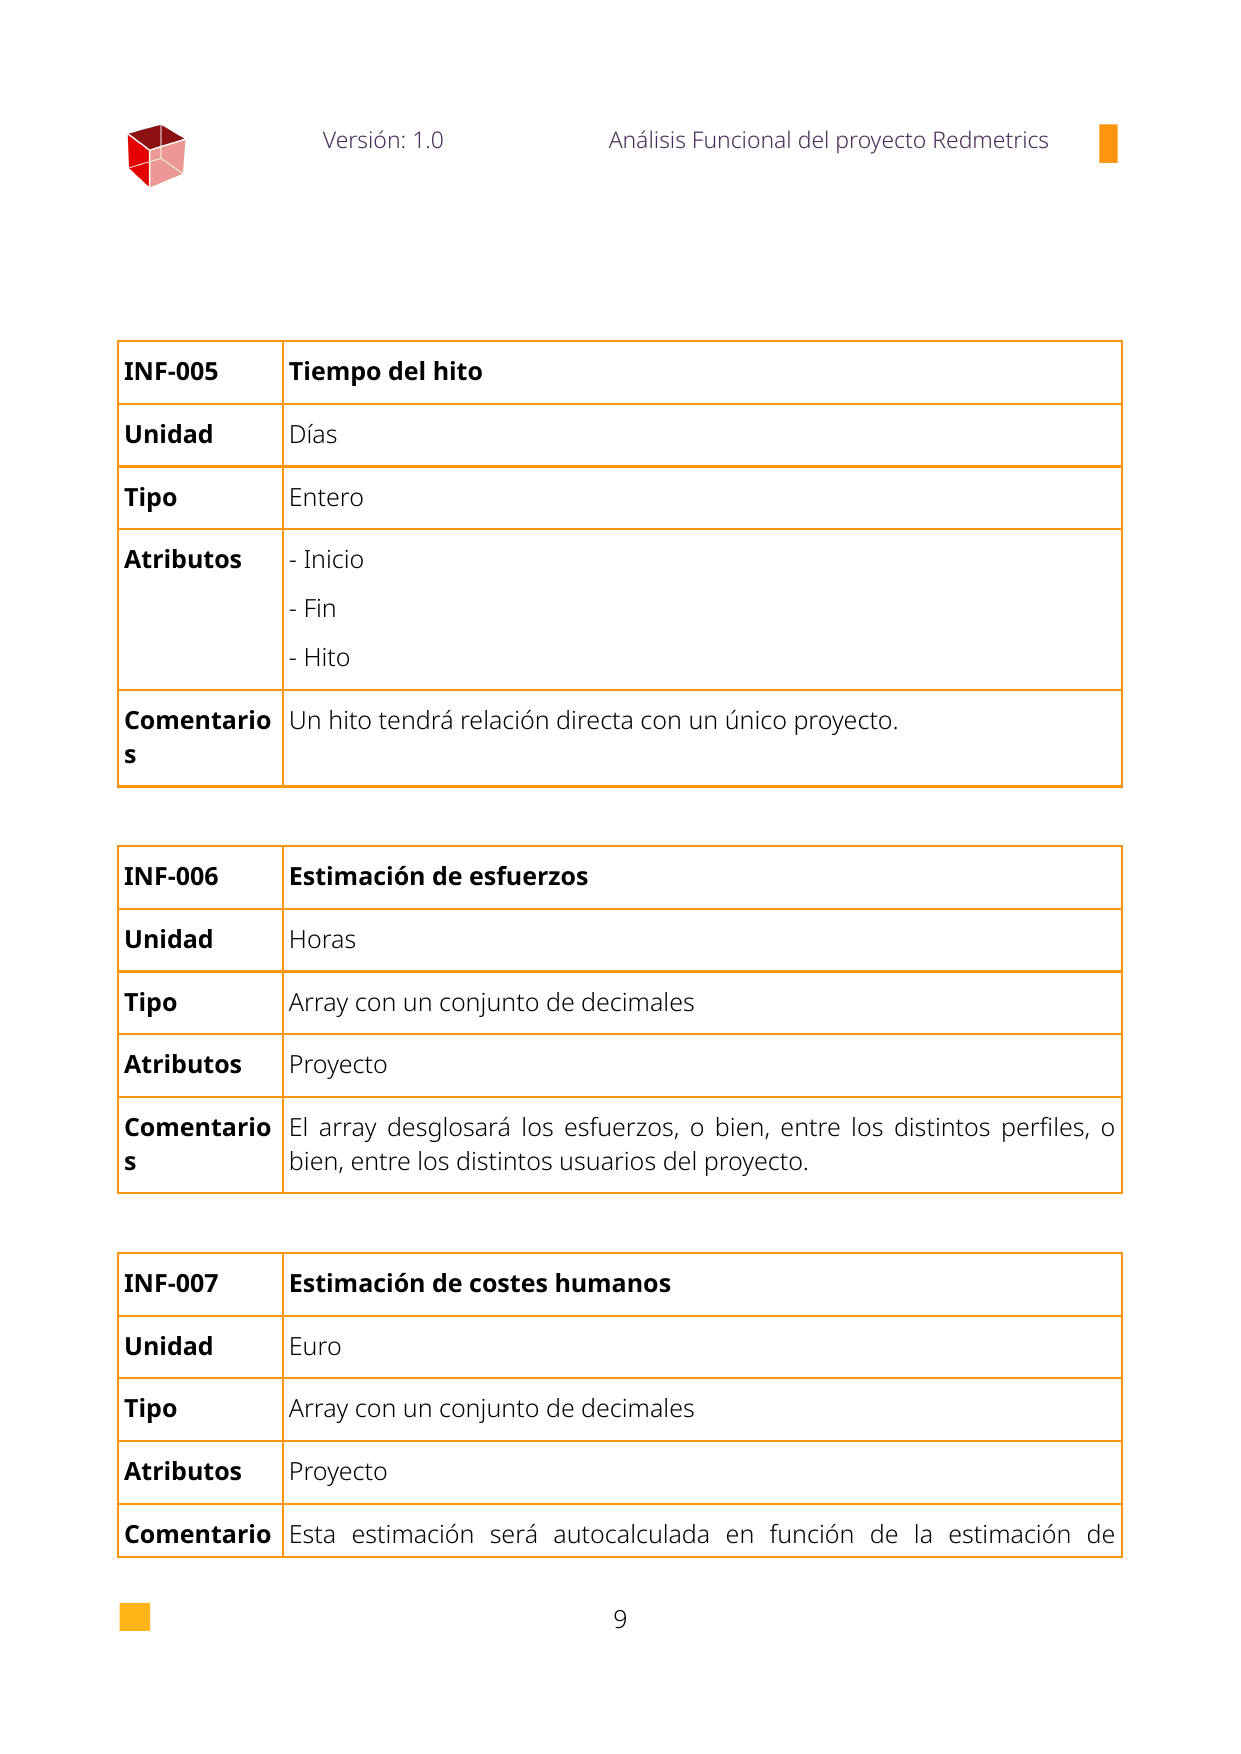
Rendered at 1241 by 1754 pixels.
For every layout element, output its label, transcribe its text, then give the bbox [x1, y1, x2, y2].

table_cell Unidad [119, 910, 282, 970]
table_cell Comentarios [119, 691, 282, 785]
table_cell Entero [284, 468, 1121, 528]
table_header Estimación de costes humanos [284, 1254, 1121, 1314]
table_cell Esta estimación será autocalculada en función de la estimación de [284, 1505, 1121, 1556]
table_cell Un hito tendrá relación directa con un único proyecto. [284, 691, 1121, 785]
table_header Tiempo del hito [284, 342, 1121, 403]
table_cell Unidad [119, 1317, 282, 1377]
table_cell Comentarios [119, 1098, 282, 1192]
table_cell Tipo [119, 1379, 282, 1440]
table_cell Atributos [119, 1442, 282, 1502]
table_cell - Inicio - Fin - Hito [284, 530, 1121, 689]
table_cell Euro [284, 1317, 1121, 1377]
table_cell El array desglosará los esfuerzos, o bien, entre los distintos perfiles, o bien, entre los distintos usuarios del proyecto. [284, 1098, 1121, 1192]
table_cell Atributos [119, 530, 282, 689]
table_cell Unidad [119, 405, 282, 465]
table_cell Proyecto [284, 1035, 1121, 1096]
table_cell Días [284, 405, 1121, 465]
table_header INF-005 [119, 342, 282, 403]
table_cell Array con un conjunto de decimales [284, 973, 1121, 1033]
table_cell Atributos [119, 1035, 282, 1096]
table_cell Horas [284, 910, 1121, 970]
table_cell Tipo [119, 468, 282, 528]
table_cell Tipo [119, 973, 282, 1033]
table_header INF-007 [119, 1254, 282, 1314]
table_header INF-006 [119, 847, 282, 908]
table_cell Proyecto [284, 1442, 1121, 1502]
table_cell Array con un conjunto de decimales [284, 1379, 1121, 1440]
picture [123, 123, 189, 189]
table_cell Comentario [119, 1505, 282, 1556]
table_header Estimación de esfuerzos [284, 847, 1121, 908]
